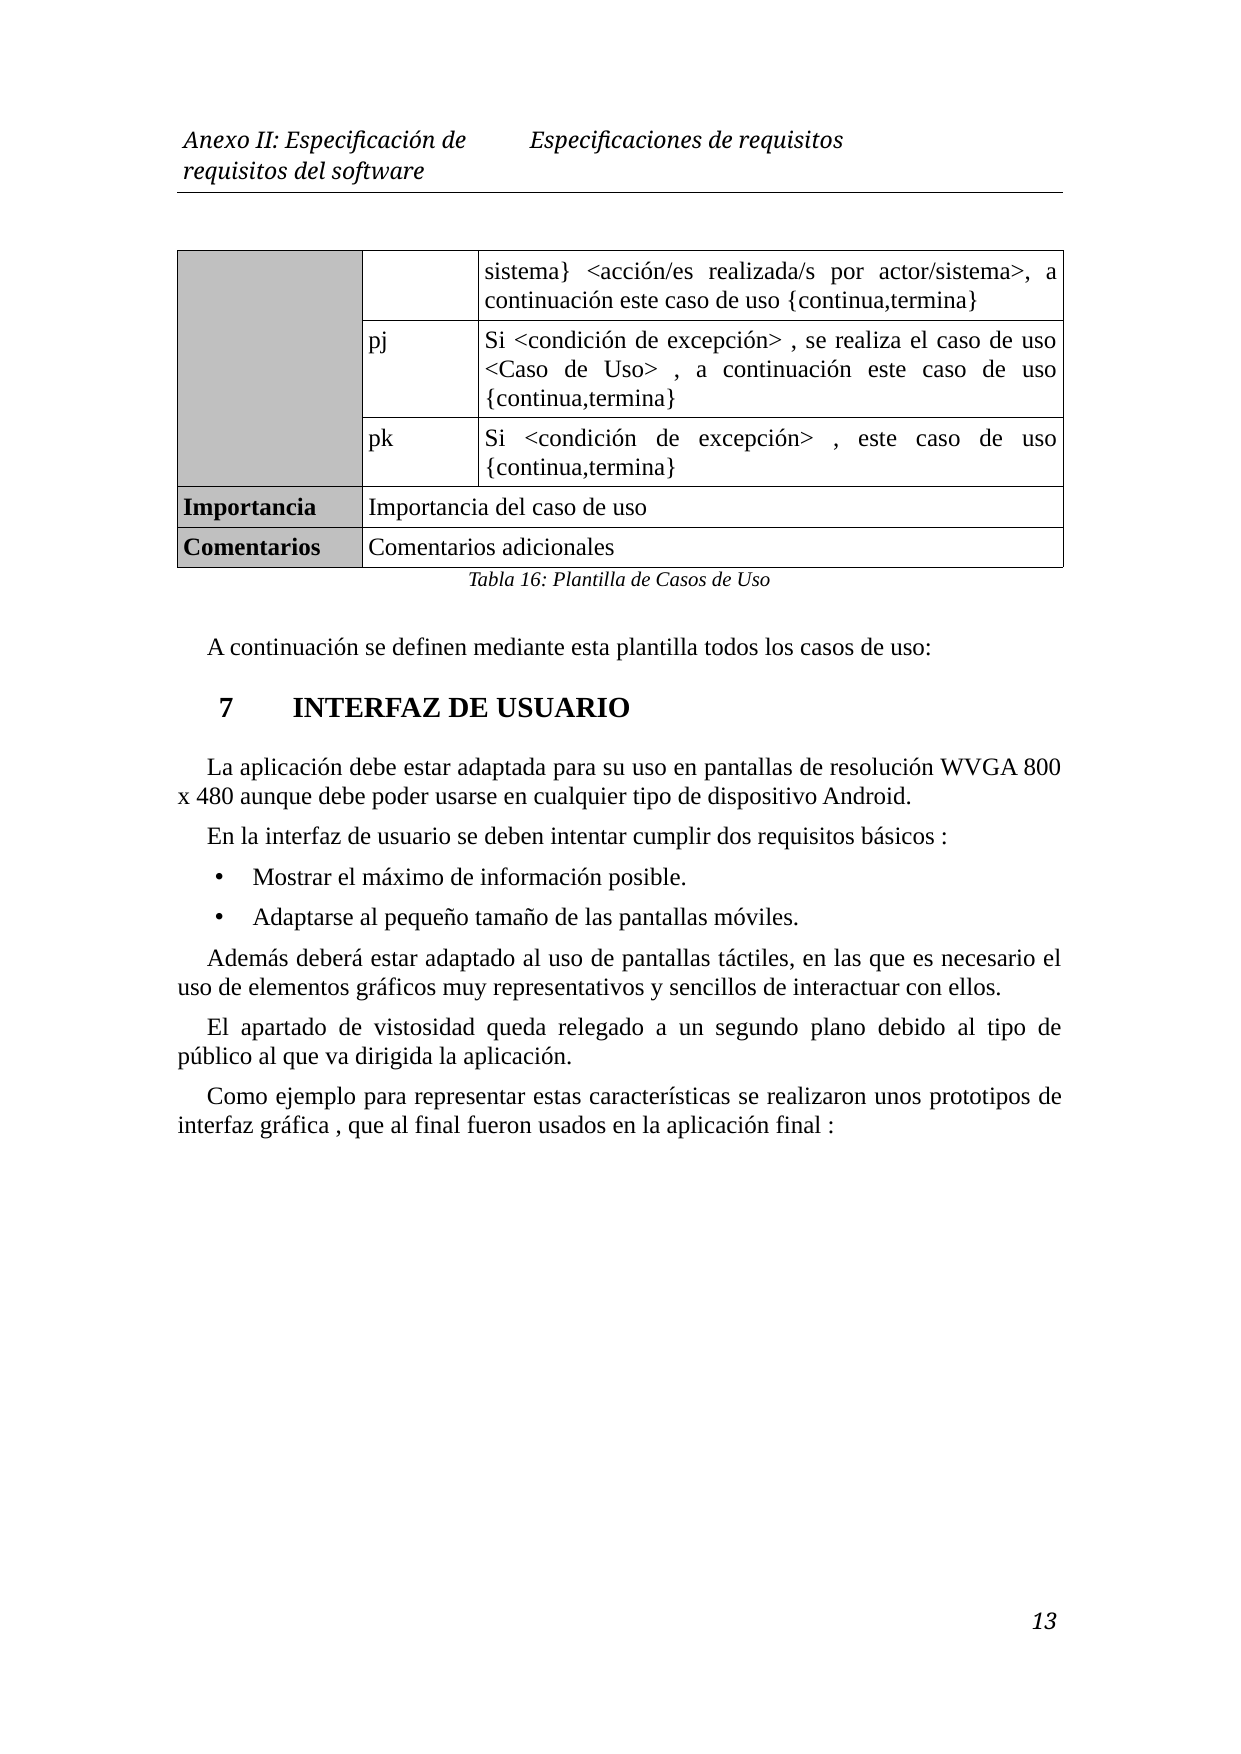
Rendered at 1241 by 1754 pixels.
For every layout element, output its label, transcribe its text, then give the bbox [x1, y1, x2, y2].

text La aplicación debe estar adaptada para su uso en pantallas de resolución WVGA 800 x 480 aunque debe poder usarse en cualquier tipo de dispositivo Android. [177, 752, 1063, 809]
table_cell pj [363, 321, 478, 417]
text El apartado de vistosidad queda relegado a un segundo plano debido al tipo de público al que va dirigida la aplicación. [177, 1012, 1063, 1070]
text Como ejemplo para representar estas características se realizaron unos prototipos de interfaz gráfica , que al final fueron usados en la aplicación final : [177, 1081, 1063, 1139]
table_cell Comentarios adicionales [363, 528, 1063, 567]
text A continuación se definen mediante esta plantilla todos los casos de uso: [177, 632, 1063, 660]
table_cell Si <condición de excepción> , este caso de uso {continua,termina} [479, 418, 1063, 486]
table_cell Comentarios [178, 528, 362, 567]
list Mostrar el máximo de información posible. [215, 862, 1063, 891]
table_cell Si <condición de excepción> , se realiza el caso de uso <Caso de Uso> , a continuación este caso de uso {continua,termina} [479, 321, 1063, 417]
table_cell Importancia [178, 487, 362, 527]
text En la interfaz de usuario se deben intentar cumplir dos requisitos básicos : [177, 821, 1063, 850]
text Tabla 16: Plantilla de Casos de Uso [177, 568, 1063, 591]
text Además deberá estar adaptado al uso de pantallas táctiles, en las que es necesario el uso de elementos gráficos muy representativos y sencillos de interactuar con ellos. [177, 943, 1063, 1000]
table_cell pk [363, 418, 478, 486]
table_cell [363, 251, 478, 319]
table_cell sistema} <acción/es realizada/s por actor/sistema>, a continuación este caso de uso {continua,termina} [479, 251, 1063, 319]
list Adaptarse al pequeño tamaño de las pantallas móviles. [215, 902, 1063, 931]
table_cell [178, 251, 362, 486]
subtitle Interfaz de usuario [218, 690, 1063, 723]
table_cell Importancia del caso de uso [363, 487, 1063, 527]
